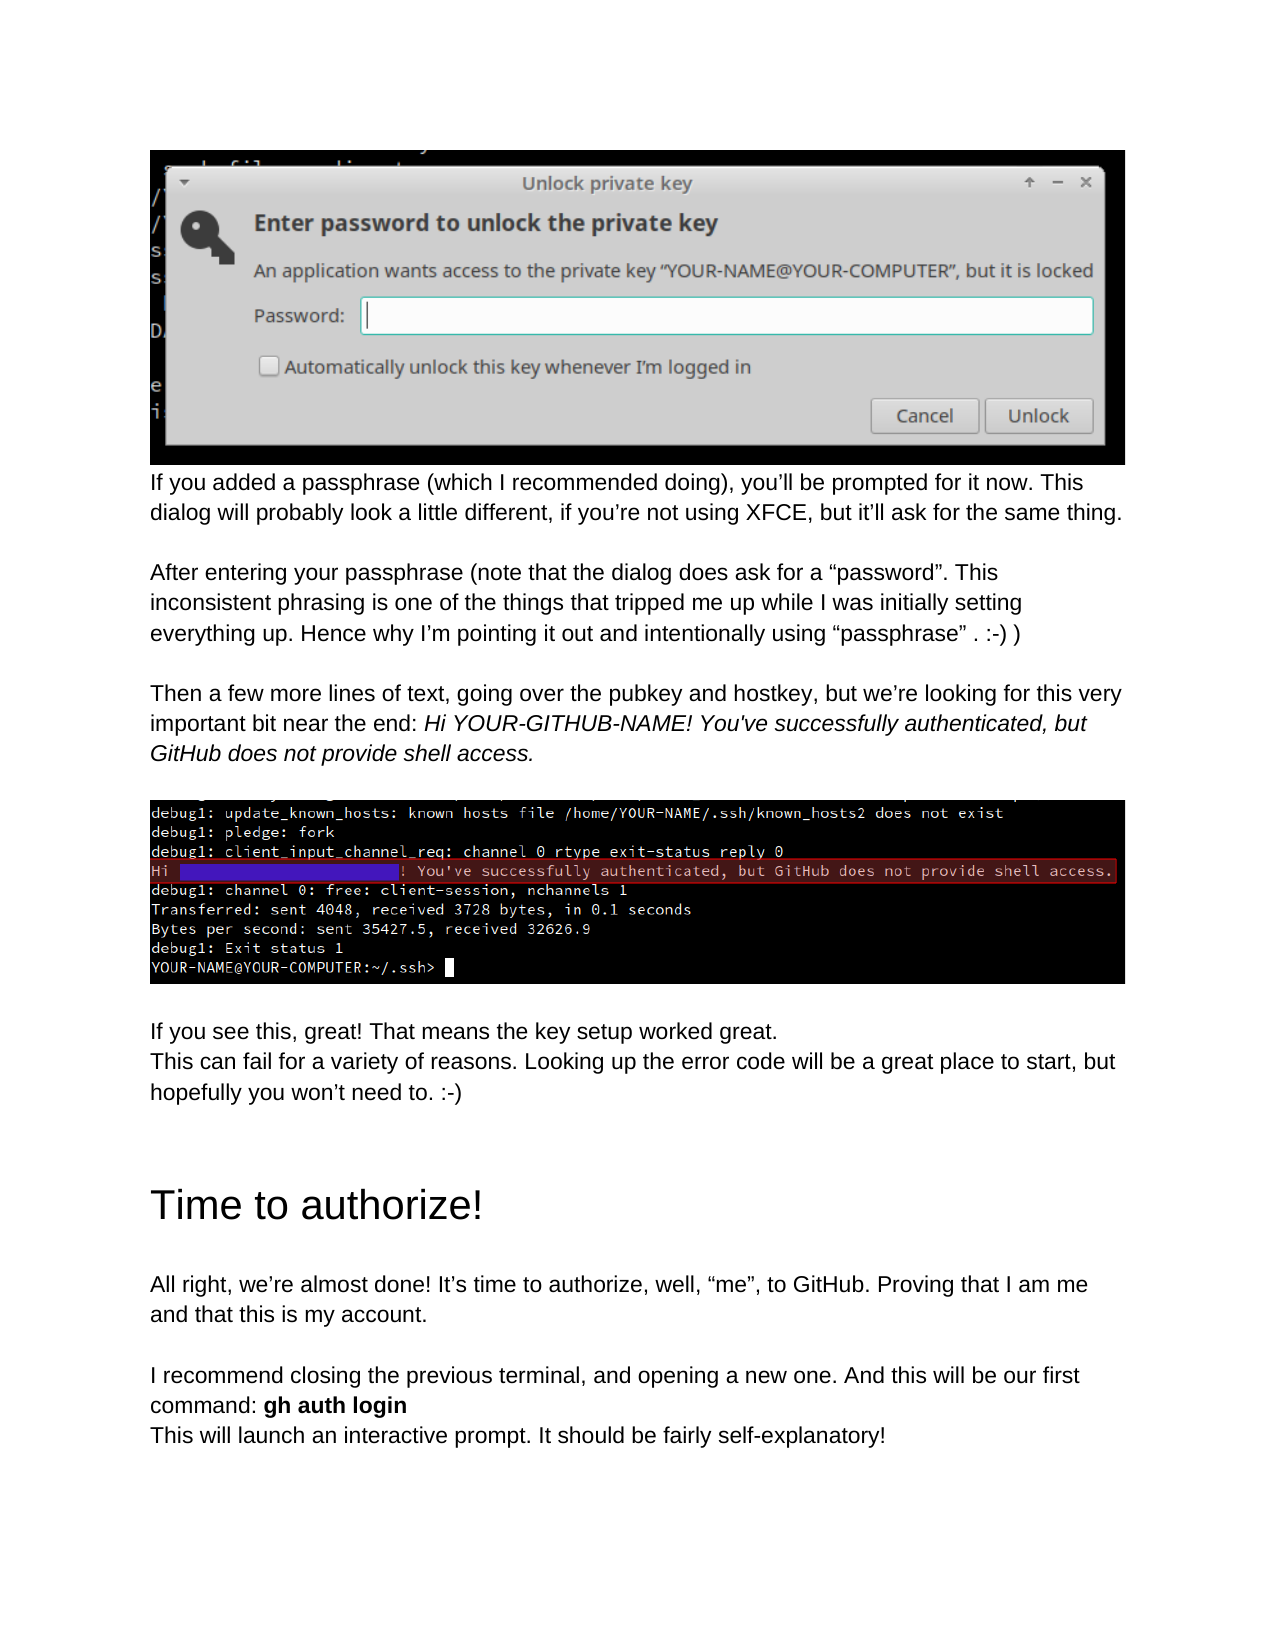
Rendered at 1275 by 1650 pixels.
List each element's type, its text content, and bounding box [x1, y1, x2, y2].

text Then a few more lines of text, going over the pubkey and hostkey, but we’re looking for this very important bit near the end: Hi YOUR-GITHUB-NAME! You've successfully authenticated, but GitHub does not provide shell access. [150, 680, 1125, 767]
picture [150, 150, 1125, 465]
subtitle Time to authorize! [150, 1181, 1125, 1228]
text I recommend closing the previous terminal, and opening a new one. And this will be our first command: gh auth login [150, 1362, 1125, 1418]
text If you see this, great! That means the key setup worked great. [150, 1018, 1125, 1044]
picture [150, 800, 1125, 984]
text This can fail for a variety of reasons. Looking up the error code will be a great place to start, but hopefully you won’t need to. :-) [150, 1048, 1125, 1105]
text If you added a passphrase (which I recommended doing), you’ll be prompted for it now. This dialog will probably look a little different, if you’re not using XFCE, but it’ll ask for the same thing. [150, 468, 1125, 525]
text All right, we’re almost done! It’s time to authorize, well, “me”, to GitHub. Proving that I am me and that this is my account. [150, 1271, 1125, 1328]
text After entering your passphrase (note that the dialog does ask for a “password”. This inconsistent phrasing is one of the things that tripped me up while I was initially setting everything up. Hence why I’m pointing it out and intentionally using “passphrase” . :-) ) [150, 559, 1125, 646]
text This will launch an interactive prompt. It should be fairly self-explanatory! [150, 1422, 1125, 1449]
